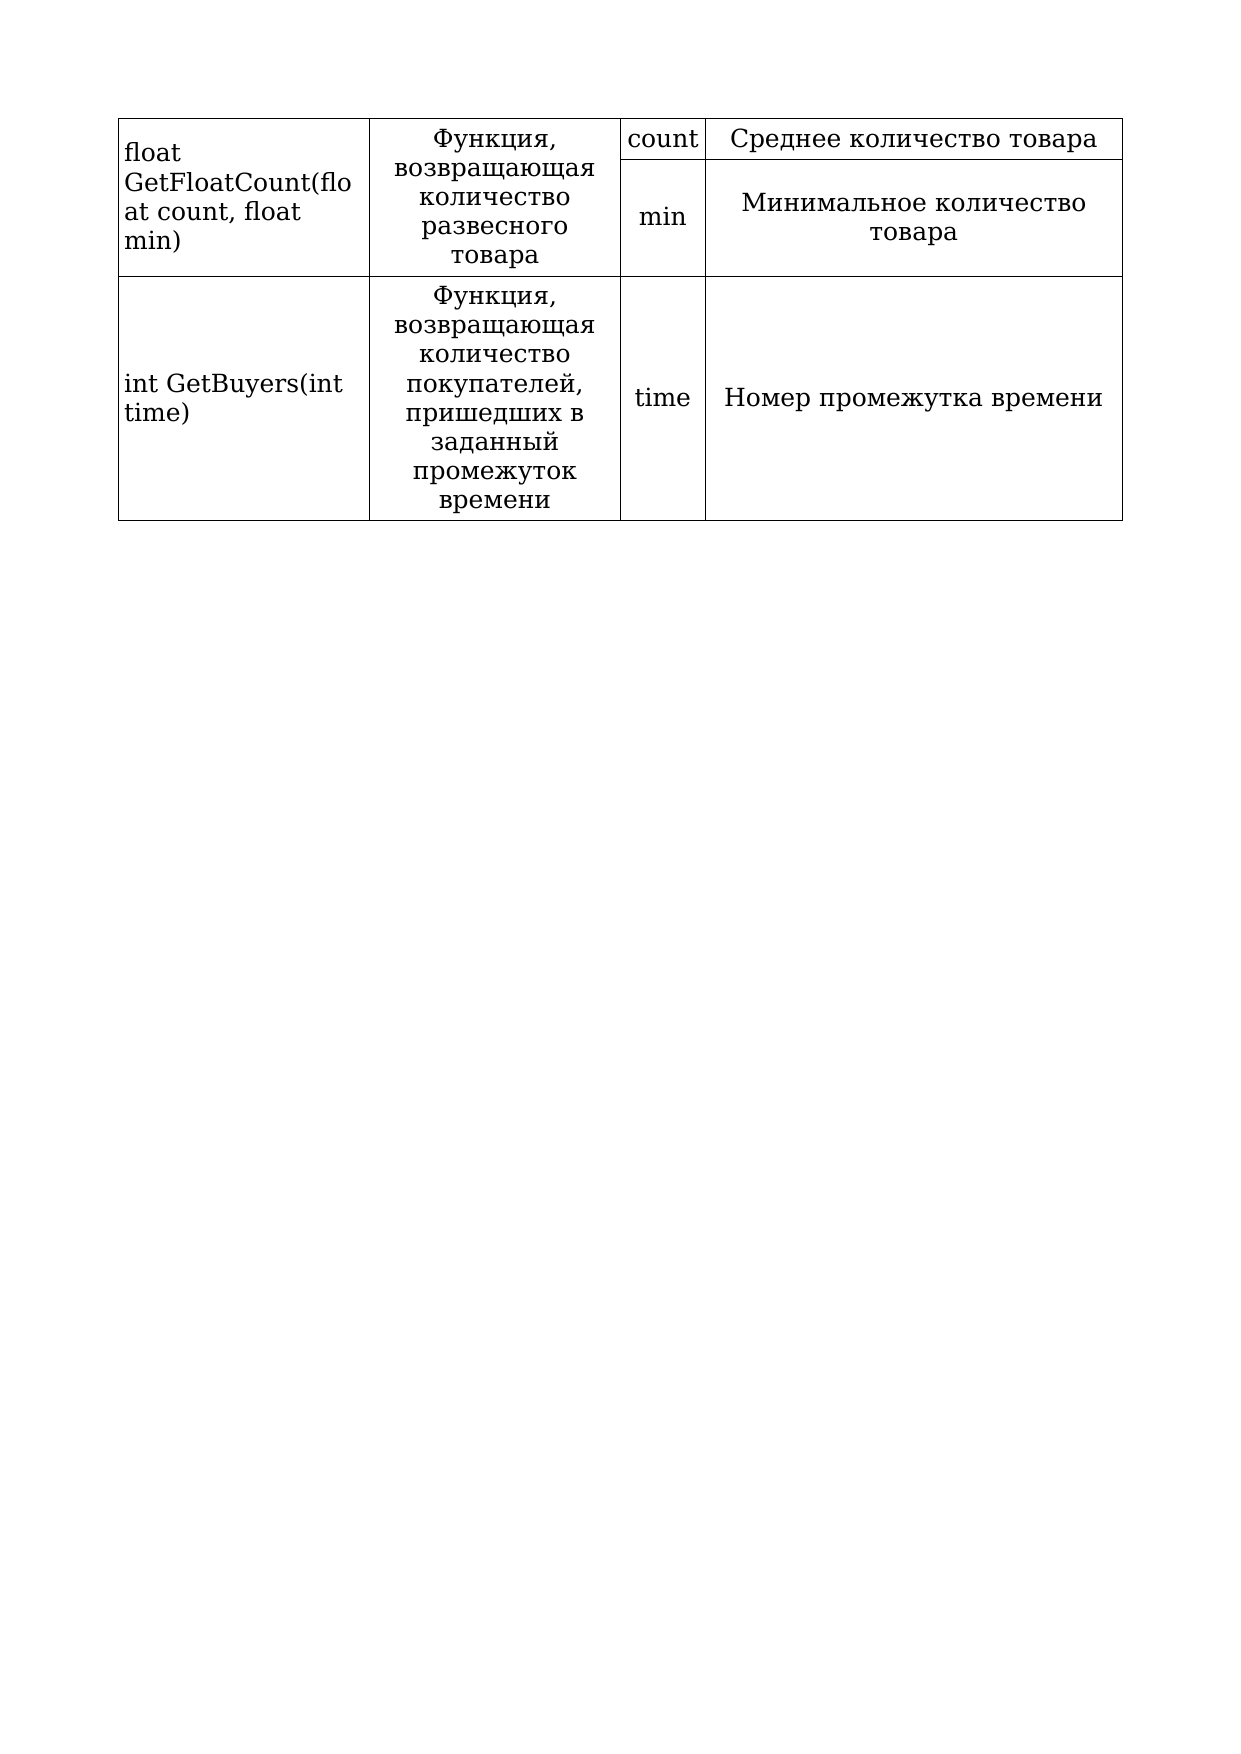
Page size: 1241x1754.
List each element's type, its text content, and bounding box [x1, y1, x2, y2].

table_cell Минимальное количество товара [706, 160, 1122, 276]
table_header Среднее количество товара [706, 119, 1122, 159]
table_cell time [621, 277, 705, 520]
table_cell Номер промежутка времени [706, 277, 1122, 520]
table_header float GetFloatCount(float count, float min) [119, 119, 369, 276]
table_header count [621, 119, 705, 159]
table_header Функция, возвращающая количество развесного товара [370, 119, 620, 276]
table_cell Функция, возвращающая количество покупателей, пришедших в заданный промежуток времени [370, 277, 620, 520]
table_cell min [621, 160, 705, 276]
table_cell int GetBuyers(int time) [119, 277, 369, 520]
